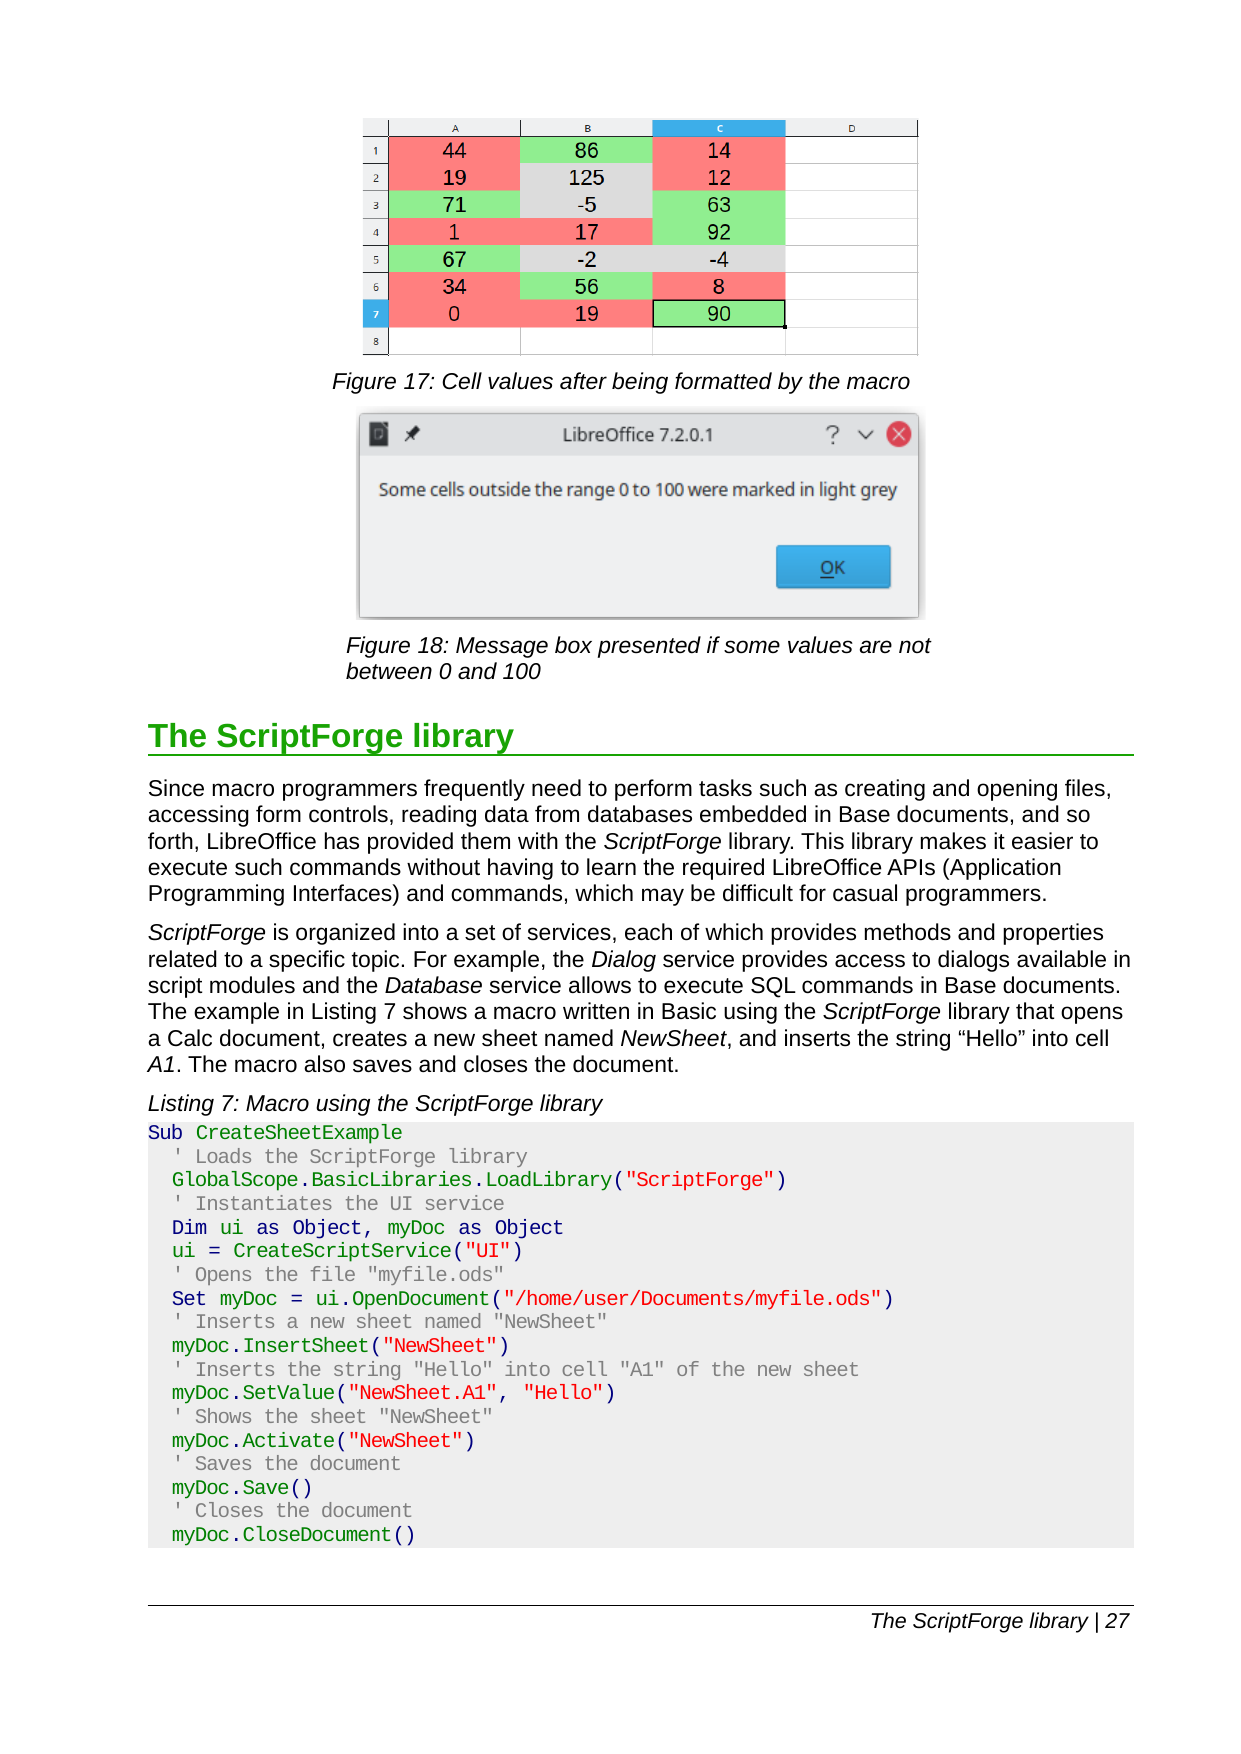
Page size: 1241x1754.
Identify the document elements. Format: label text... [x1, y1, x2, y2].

picture [355, 406, 926, 620]
text ui = CreateScriptService("UI") [148, 1240, 1134, 1264]
text myDoc.Activate("NewSheet") [148, 1429, 1134, 1453]
text ' Saves the document [148, 1453, 1134, 1477]
text Figure 18: Message box presented if some values are not between 0 and 100 [346, 632, 936, 684]
text ' Inserts a new sheet named "NewSheet" [148, 1311, 1134, 1335]
text Set myDoc = ui.OpenDocument("/home/user/Documents/myfile.ods") [148, 1288, 1134, 1311]
text GlobalScope.BasicLibraries.LoadLibrary("ScriptForge") [148, 1169, 1134, 1193]
text Dim ui as Object, myDoc as Object [148, 1217, 1134, 1240]
subtitle The ScriptForge library [148, 716, 1134, 754]
text myDoc.SetValue("NewSheet.A1", "Hello") [148, 1382, 1134, 1406]
text Sub CreateSheetExample [148, 1122, 1134, 1146]
picture [362, 118, 919, 356]
text myDoc.InsertSheet("NewSheet") [148, 1335, 1134, 1359]
text ' Opens the file "myfile.ods" [148, 1264, 1134, 1288]
text ' Closes the document [148, 1501, 1134, 1524]
text ' Shows the sheet "NewSheet" [148, 1406, 1134, 1429]
text Since macro programmers frequently need to perform tasks such as creating and opening files, accessing form controls, reading data from databases embedded in Base documents, and so forth, LibreOffice has provided them with the ScriptForge library. This library makes it easier to execute such commands without having to learn the required LibreOffice APIs (Application Programming Interfaces) and commands, which may be difficult for casual programmers. [148, 775, 1134, 907]
text ScriptForge is organized into a set of services, each of which provides methods and properties related to a specific topic. For example, the Dialog service provides access to dialogs available in script modules and the Database service allows to execute SQL commands in Base documents. The example in Listing 7 shows a macro written in Basic using the ScriptForge library that opens a Calc document, creates a new sheet named NewSheet, and inserts the string “Hello” into cell A1. The macro also saves and closes the document. [148, 919, 1134, 1077]
text Figure 17: Cell values after being formatted by the macro [332, 368, 950, 394]
text ' Instantiates the UI service [148, 1193, 1134, 1217]
text myDoc.Save() [148, 1477, 1134, 1501]
text ' Inserts the string "Hello" into cell "A1" of the new sheet [148, 1359, 1134, 1382]
text ' Loads the ScriptForge library [148, 1146, 1134, 1169]
text myDoc.CloseDocument() [148, 1524, 1134, 1548]
text Listing 7: Macro using the ScriptForge library [148, 1090, 1134, 1116]
